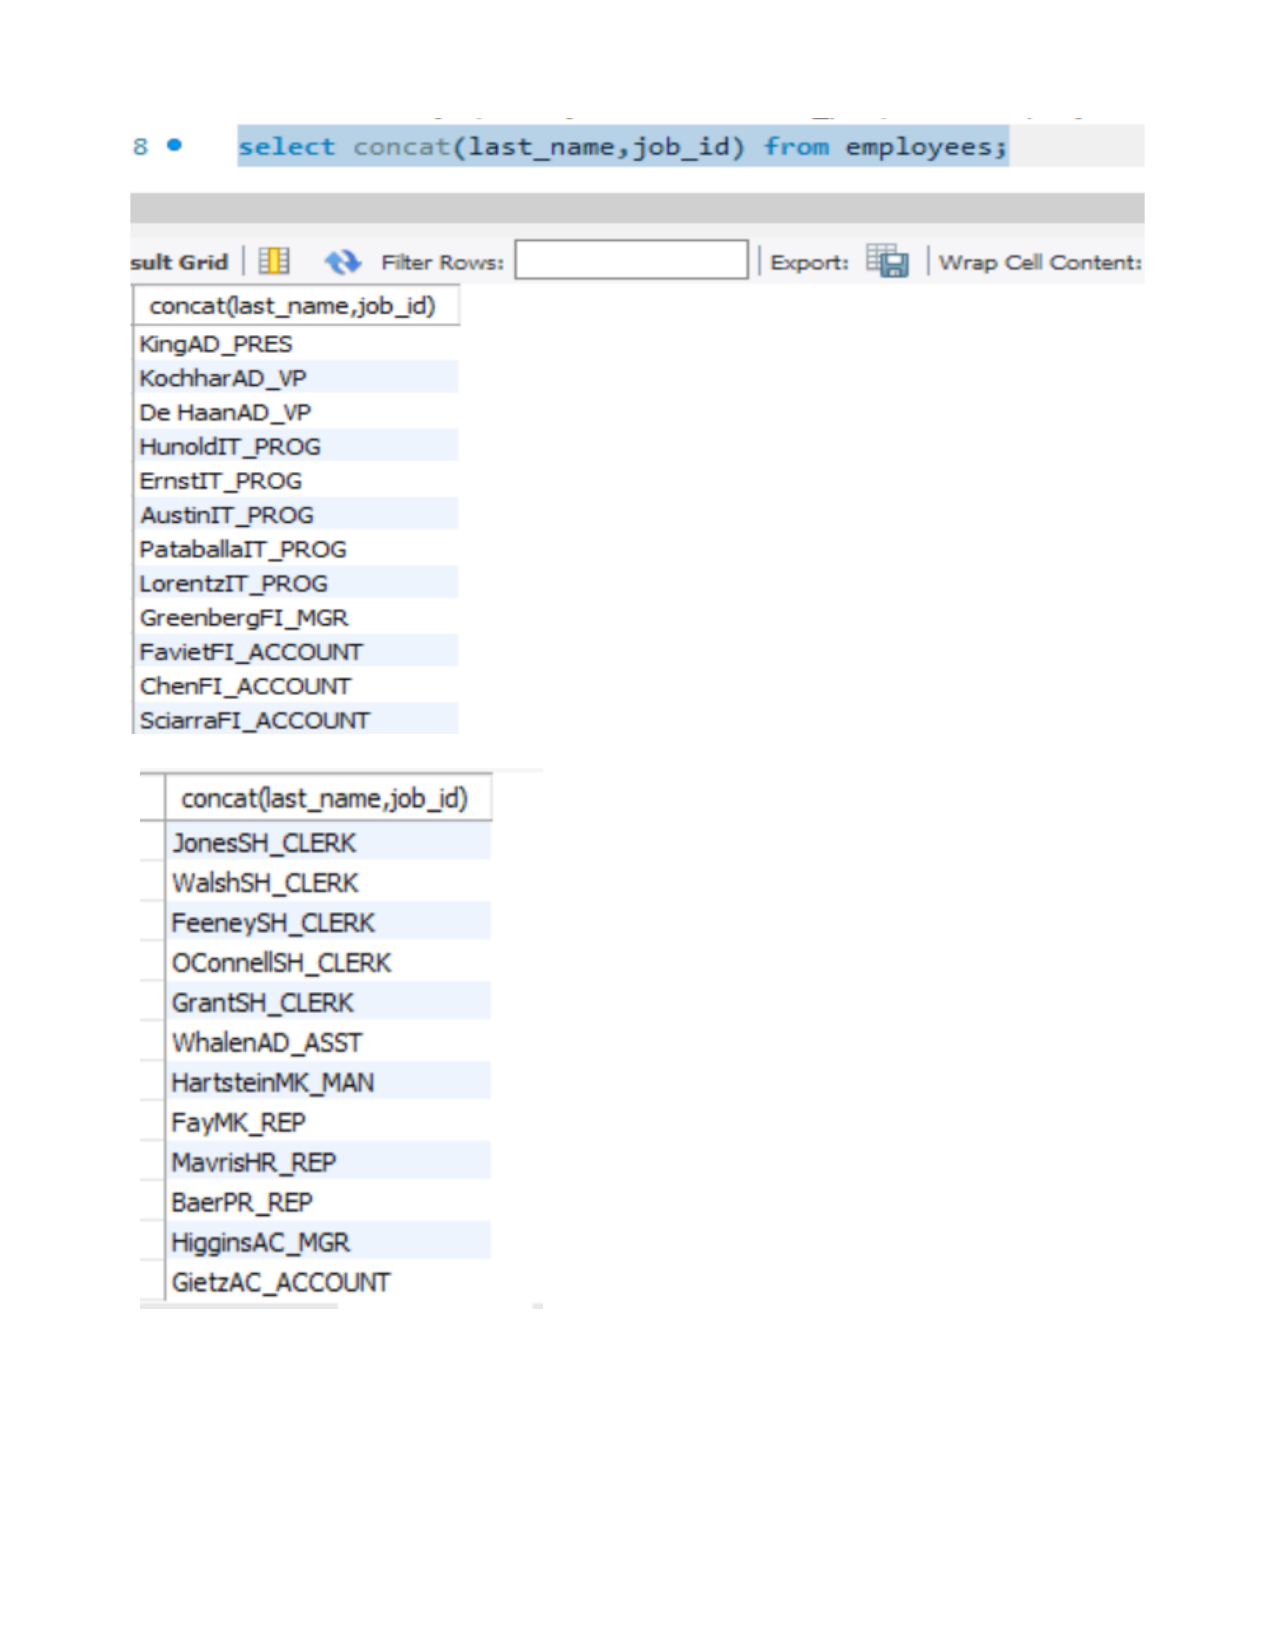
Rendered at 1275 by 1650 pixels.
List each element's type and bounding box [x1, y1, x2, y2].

picture [140, 768, 544, 1309]
picture [130, 118, 1145, 734]
